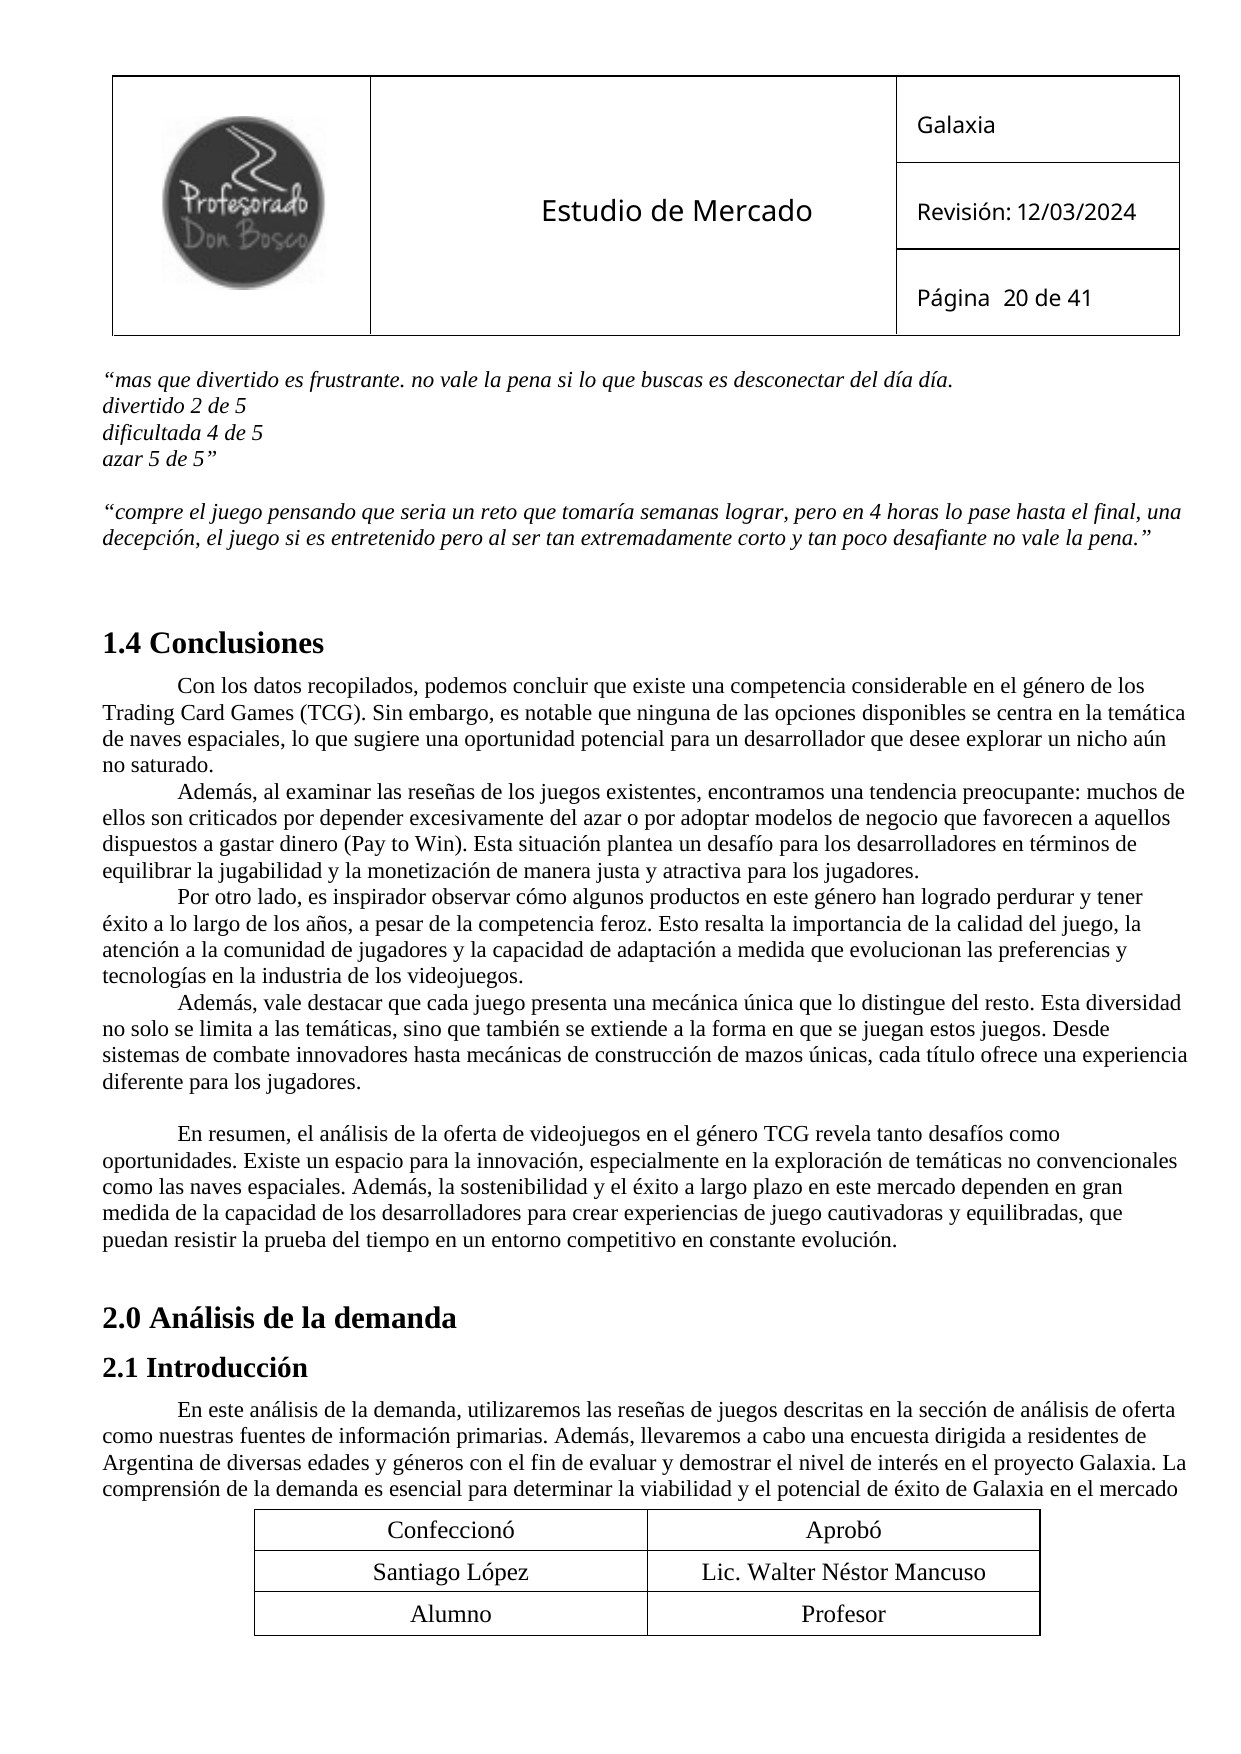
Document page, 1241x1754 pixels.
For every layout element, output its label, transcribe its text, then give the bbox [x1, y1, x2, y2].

subtitle 2.0 Análisis de la demanda [102, 1299, 1192, 1335]
text Por otro lado, es inspirador observar cómo algunos productos en este género han logrado perdurar y tener éxito a lo largo de los años, a pesar de la competencia feroz. Esto resalta la importancia de la calidad del juego, la atención a la comunidad de jugadores y la capacidad de adaptación a medida que evolucionan las preferencias y tecnologías en la industria de los videojuegos. [102, 883, 1192, 989]
text En este análisis de la demanda, utilizaremos las reseñas de juegos descritas en la sección de análisis de oferta como nuestras fuentes de información primarias. Además, llevaremos a cabo una encuesta dirigida a residentes de Argentina de diversas edades y géneros con el fin de evaluar y demostrar el nivel de interés en el proyecto Galaxia. La comprensión de la demanda es esencial para determinar la viabilidad y el potencial de éxito de Galaxia en el mercado [102, 1396, 1192, 1501]
subtitle 2.1 Introducción [102, 1350, 1192, 1383]
text Además, vale destacar que cada juego presenta una mecánica única que lo distingue del resto. Esta diversidad no solo se limita a las temáticas, sino que también se extiende a la forma en que se juegan estos juegos. Desde sistemas de combate innovadores hasta mecánicas de construcción de mazos únicas, cada título ofrece una experiencia diferente para los jugadores. [102, 989, 1192, 1094]
text “mas que divertido es frustrante. no vale la pena si lo que buscas es desconectar del día día. [102, 366, 1192, 392]
subtitle 1.4 Conclusiones [102, 624, 1192, 660]
text dificultada 4 de 5 [102, 419, 1192, 445]
text Con los datos recopilados, podemos concluir que existe una competencia considerable en el género de los Trading Card Games (TCG). Sin embargo, es notable que ninguna de las opciones disponibles se centra en la temática de naves espaciales, lo que sugiere una oportunidad potencial para un desarrollador que desee explorar un nicho aún no saturado. [102, 672, 1192, 778]
text Además, al examinar las reseñas de los juegos existentes, encontramos una tendencia preocupante: muchos de ellos son criticados por depender excesivamente del azar o por adoptar modelos de negocio que favorecen a aquellos dispuestos a gastar dinero (Pay to Win). Esta situación plantea un desafío para los desarrolladores en términos de equilibrar la jugabilidad y la monetización de manera justa y atractiva para los jugadores. [102, 778, 1192, 883]
text azar 5 de 5” [102, 445, 1192, 471]
text En resumen, el análisis de la oferta de videojuegos en el género TCG revela tanto desafíos como oportunidades. Existe un espacio para la innovación, especialmente en la exploración de temáticas no convencionales como las naves espaciales. Además, la sostenibilidad y el éxito a largo plazo en este mercado dependen en gran medida de la capacidad de los desarrolladores para crear experiencias de juego cautivadoras y equilibradas, que puedan resistir la prueba del tiempo en un entorno competitivo en constante evolución. [102, 1120, 1192, 1252]
text “compre el juego pensando que seria un reto que tomaría semanas lograr, pero en 4 horas lo pase hasta el final, una decepción, el juego si es entretenido pero al ser tan extremadamente corto y tan poco desafiante no vale la pena.” [102, 498, 1192, 550]
text divertido 2 de 5 [102, 392, 1192, 419]
